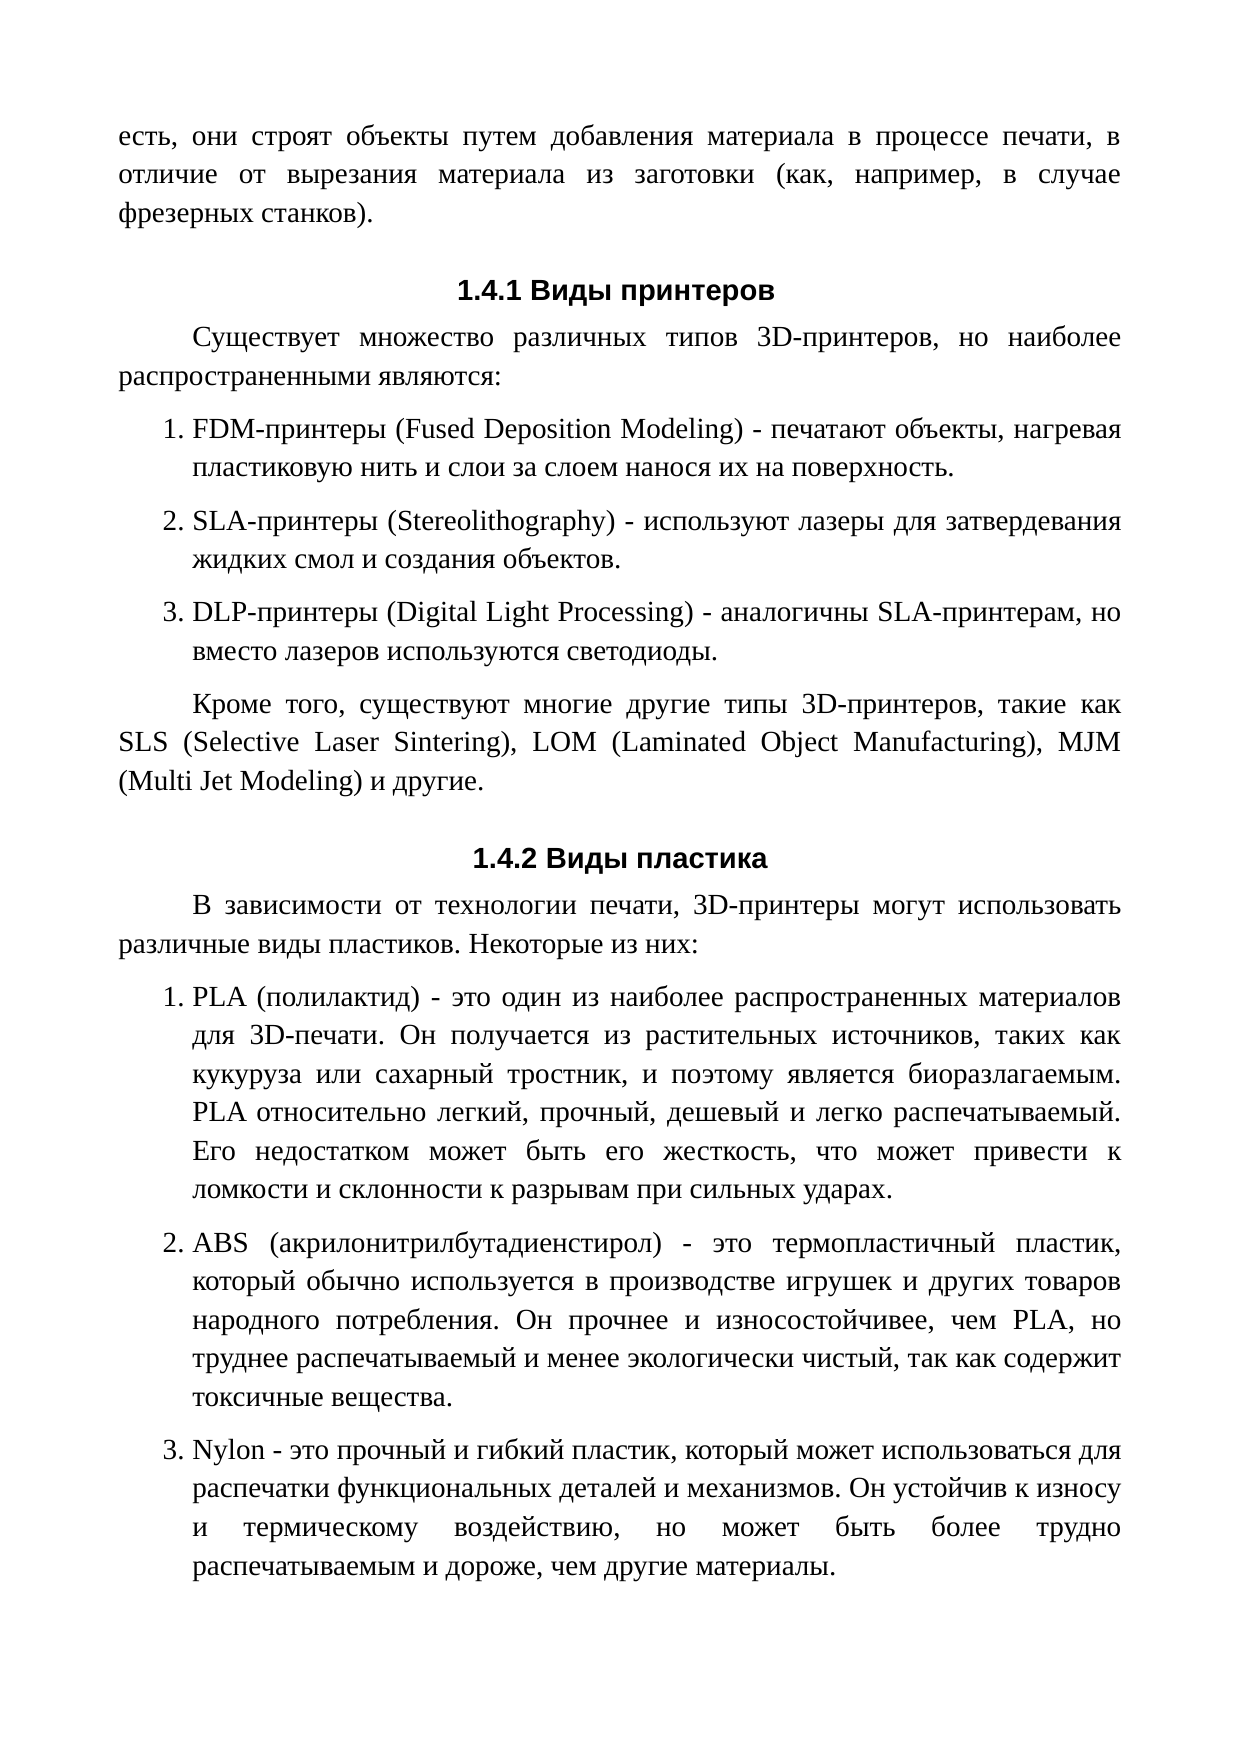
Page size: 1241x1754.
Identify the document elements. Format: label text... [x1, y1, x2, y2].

text В зависимости от технологии печати, 3D-принтеры могут использовать различные виды пластиков. Некоторые из них: [118, 887, 1122, 959]
list FDM-принтеры (Fused Deposition Modeling) - печатают объекты, нагревая пластиковую нить и слои за слоем нанося их на поверхность. [162, 411, 1122, 483]
list DLP-принтеры (Digital Light Processing) - аналогичны SLA-принтерам, но вместо лазеров используются светодиоды. [162, 594, 1122, 666]
subtitle 1.4.1 Виды принтеров [118, 273, 1122, 307]
list SLA-принтеры (Stereolithography) - используют лазеры для затвердевания жидких смол и создания объектов. [162, 503, 1122, 575]
text есть, они строят объекты путем добавления материала в процессе печати, в отличие от вырезания материала из заготовки (как, например, в случае фрезерных станков). [118, 118, 1122, 229]
list Nylon - это прочный и гибкий пластик, который может использоваться для распечатки функциональных деталей и механизмов. Он устойчив к износу и термическому воздействию, но может быть более трудно распечатываемым и дороже, чем другие материалы. [162, 1432, 1122, 1581]
list ABS (акрилонитрилбутадиенстирол) - это термопластичный пластик, который обычно используется в производстве игрушек и других товаров народного потребления. Он прочнее и износостойчивее, чем PLA, но труднее распечатываемый и менее экологически чистый, так как содержит токсичные вещества. [162, 1225, 1122, 1412]
list PLA (полилактид) - это один из наиболее распространенных материалов для 3D-печати. Он получается из растительных источников, таких как кукуруза или сахарный тростник, и поэтому является биоразлагаемым. PLA относительно легкий, прочный, дешевый и легко распечатываемый. Его недостатком может быть его жесткость, что может привести к ломкости и склонности к разрывам при сильных ударах. [162, 979, 1122, 1205]
text Существует множество различных типов 3D-принтеров, но наиболее распространенными являются: [118, 319, 1122, 391]
text Кроме того, существуют многие другие типы 3D-принтеров, такие как SLS (Selective Laser Sintering), LOM (Laminated Object Manufacturing), MJM (Multi Jet Modeling) и другие. [118, 686, 1122, 797]
subtitle 1.4.2 Виды пластика [118, 841, 1122, 875]
